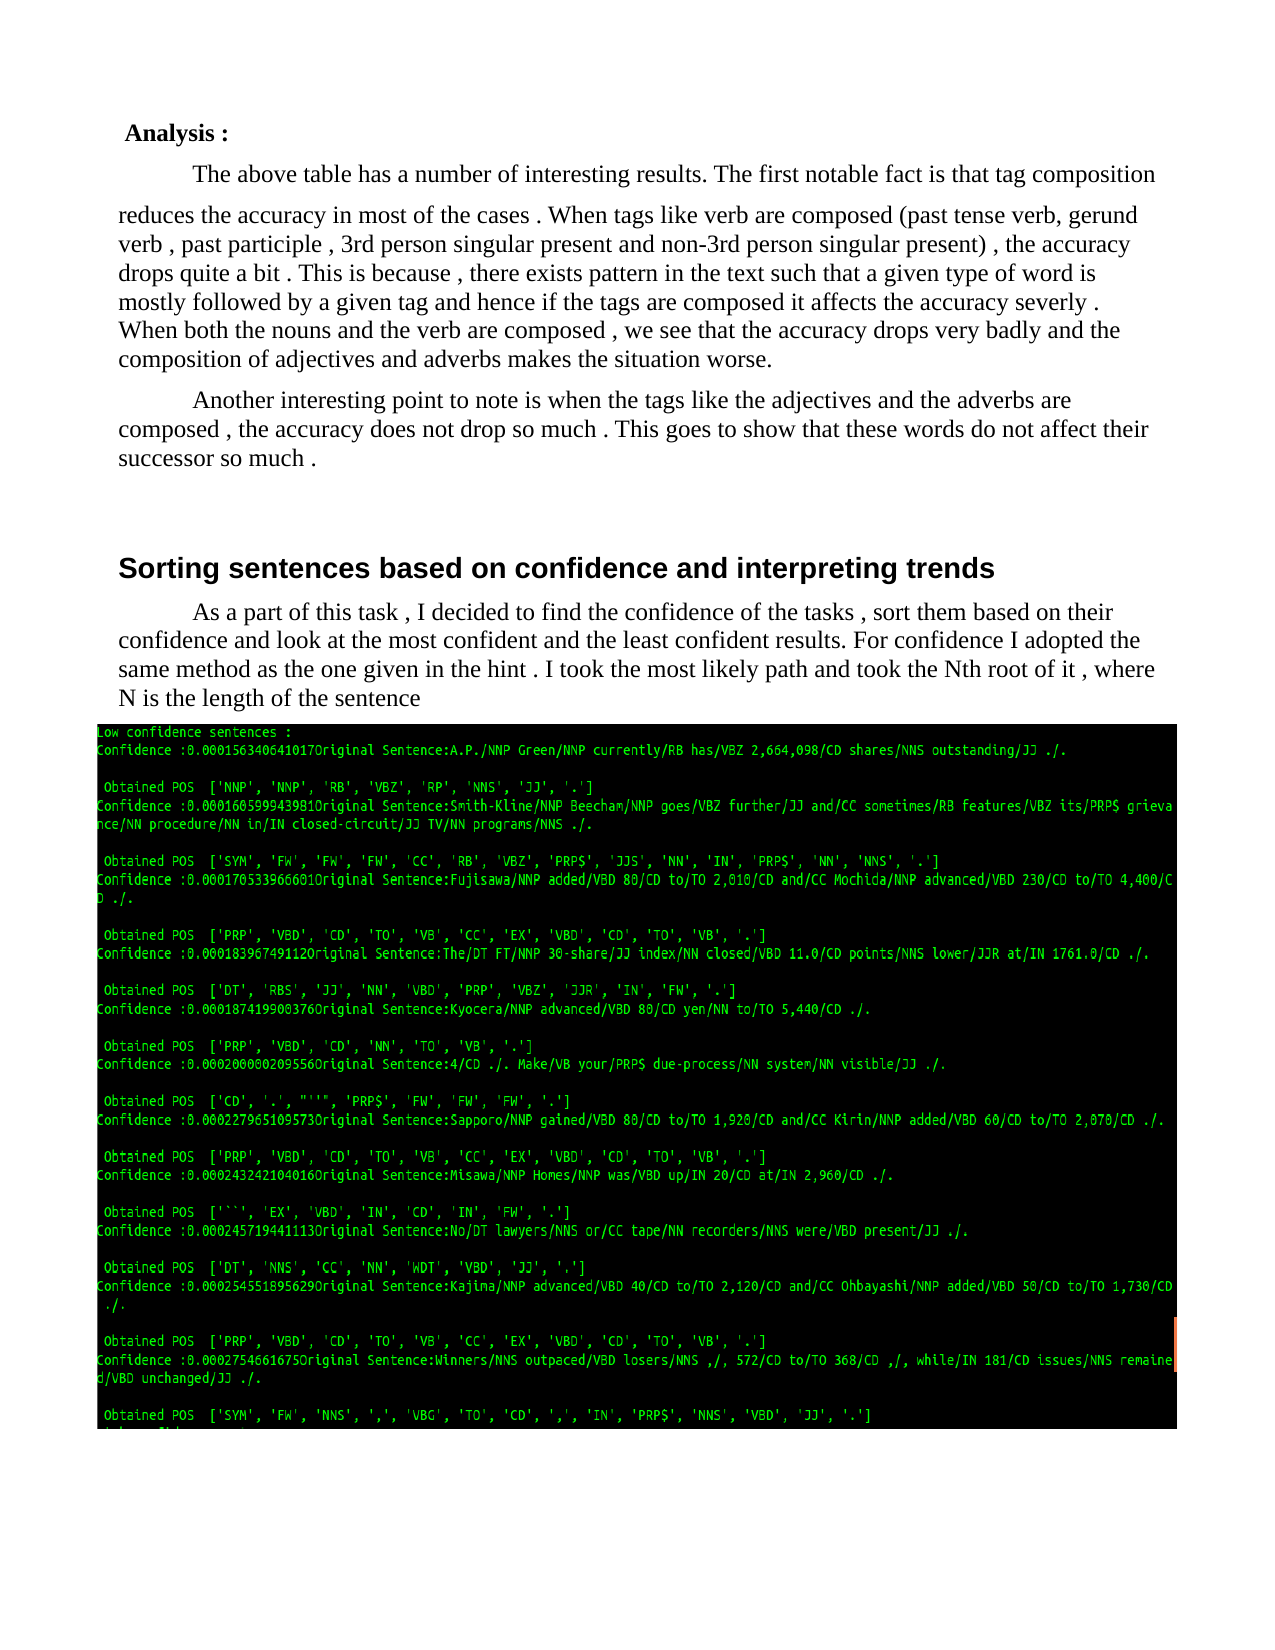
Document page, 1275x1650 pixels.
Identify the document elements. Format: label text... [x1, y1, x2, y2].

text As a part of this task , I decided to find the confidence of the tasks , sort them based on their confidence and look at the most confident and the least confident results. For confidence I adopted the same method as the one given in the hint . I took the most likely path and took the Nth root of it , where N is the length of the sentence [118, 597, 1157, 712]
picture [97, 724, 1178, 1429]
text reduces the accuracy in most of the cases . When tags like verb are composed (past tense verb, gerund verb , past participle , 3rd person singular present and non-3rd person singular present) , the accuracy drops quite a bit . This is because , there exists pattern in the text such that a given type of word is mostly followed by a given tag and hence if the tags are composed it affects the accuracy severly . When both the nouns and the verb are composed , we see that the accuracy drops very badly and the composition of adjectives and adverbs makes the situation worse. [118, 201, 1157, 373]
text Another interesting point to note is when the tags like the adjectives and the adverbs are composed , the accuracy does not drop so much . This goes to show that these words do not affect their successor so much . [118, 386, 1157, 472]
text The above table has a number of interesting results. The first notable fact is that tag composition [118, 159, 1157, 188]
subtitle Sorting sentences based on confidence and interpreting trends [118, 551, 1157, 584]
text Analysis : [118, 118, 1157, 147]
